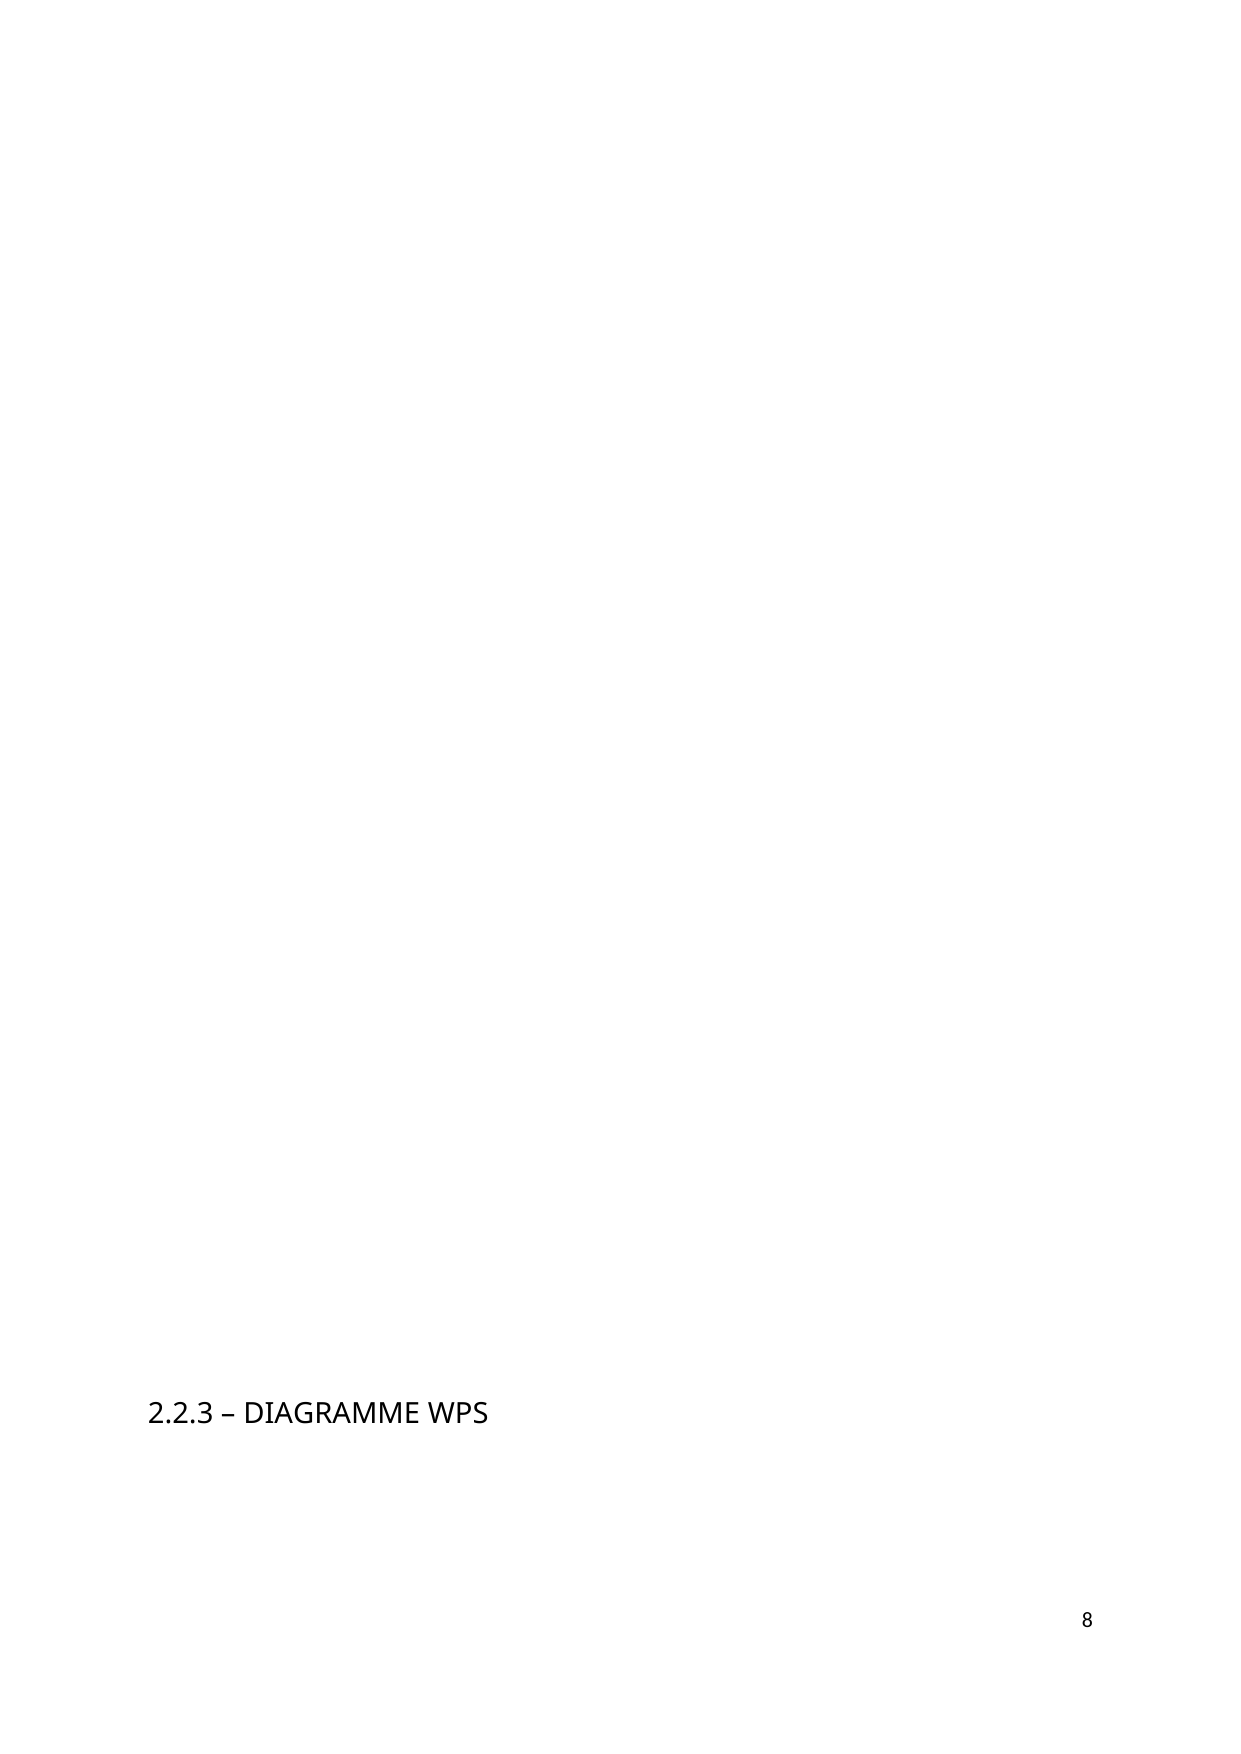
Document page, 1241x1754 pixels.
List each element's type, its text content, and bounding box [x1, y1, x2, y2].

subtitle 2.2.3 – DIAGRAMME WPS [148, 1392, 1093, 1432]
